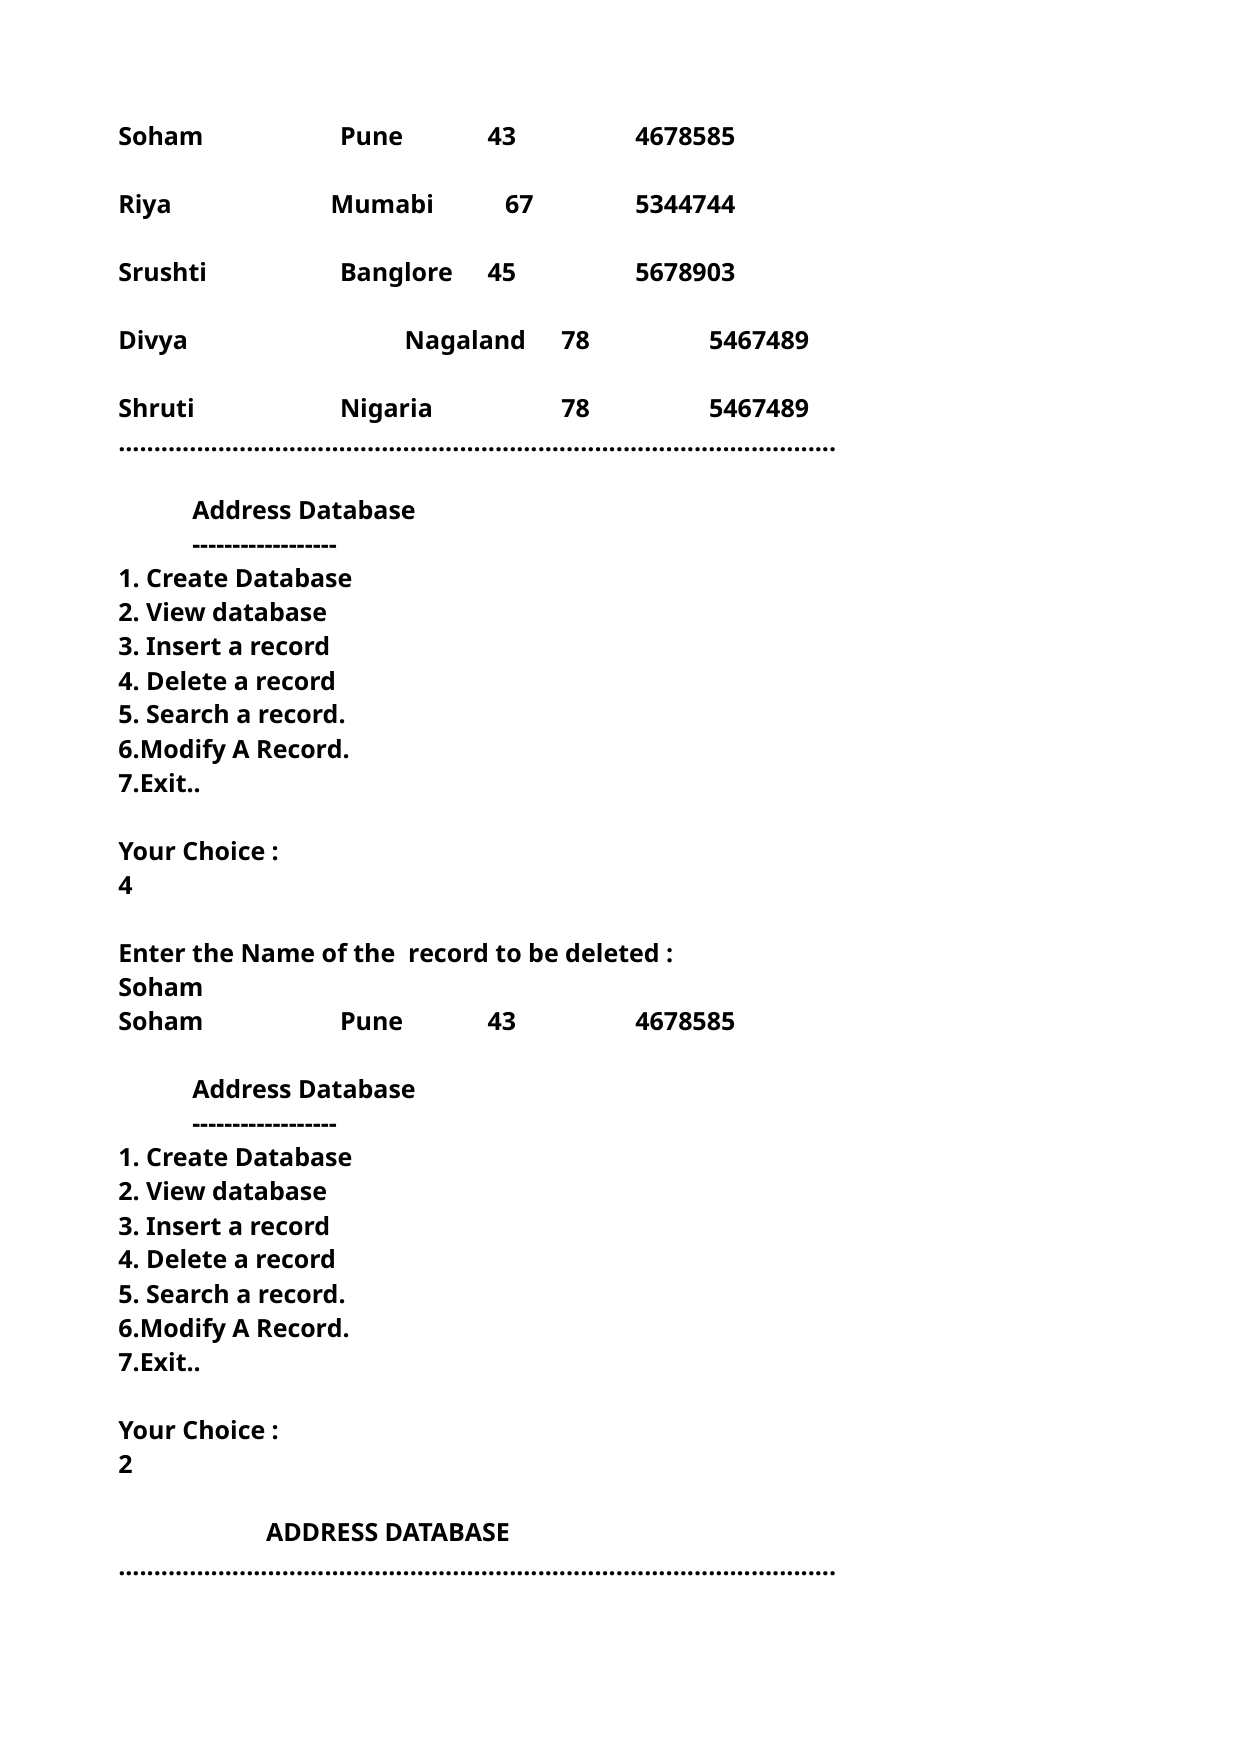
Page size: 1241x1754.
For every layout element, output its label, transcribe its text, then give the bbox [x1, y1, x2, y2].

text 1. Create Database [118, 1140, 1122, 1174]
text ------------------ [118, 527, 1122, 561]
text Shruti Nigaria 78 5467489 [118, 391, 1122, 425]
text 5. Search a record. [118, 697, 1122, 731]
text Address Database [118, 1072, 1122, 1106]
text 4. Delete a record [118, 1242, 1122, 1276]
text Enter the Name of the record to be deleted : [118, 936, 1122, 970]
text 4 [118, 867, 1122, 902]
text Soham Pune 43 4678585 [118, 1004, 1122, 1038]
text 2. View database [118, 595, 1122, 629]
text ADDRESS DATABASE [118, 1515, 1122, 1549]
text ------------------ [118, 1106, 1122, 1140]
text 2 [118, 1447, 1122, 1481]
text Srushti Banglore 45 5678903 [118, 254, 1122, 288]
text 3. Insert a record [118, 1208, 1122, 1242]
text Divya Nagaland 78 5467489 [118, 322, 1122, 357]
text ..................................................................................................... [118, 1549, 1122, 1583]
text 7.Exit.. [118, 765, 1122, 799]
text ..................................................................................................... [118, 425, 1122, 459]
text 3. Insert a record [118, 629, 1122, 663]
text 4. Delete a record [118, 663, 1122, 697]
text 7.Exit.. [118, 1344, 1122, 1378]
text 5. Search a record. [118, 1276, 1122, 1310]
text 2. View database [118, 1174, 1122, 1208]
text Riya Mumabi 67 5344744 [118, 186, 1122, 220]
text Soham Pune 43 4678585 [118, 118, 1122, 152]
text 6.Modify A Record. [118, 731, 1122, 765]
text Your Choice : [118, 833, 1122, 867]
text Soham [118, 970, 1122, 1004]
text 6.Modify A Record. [118, 1310, 1122, 1344]
text Address Database [118, 493, 1122, 527]
text 1. Create Database [118, 561, 1122, 595]
text Your Choice : [118, 1412, 1122, 1447]
